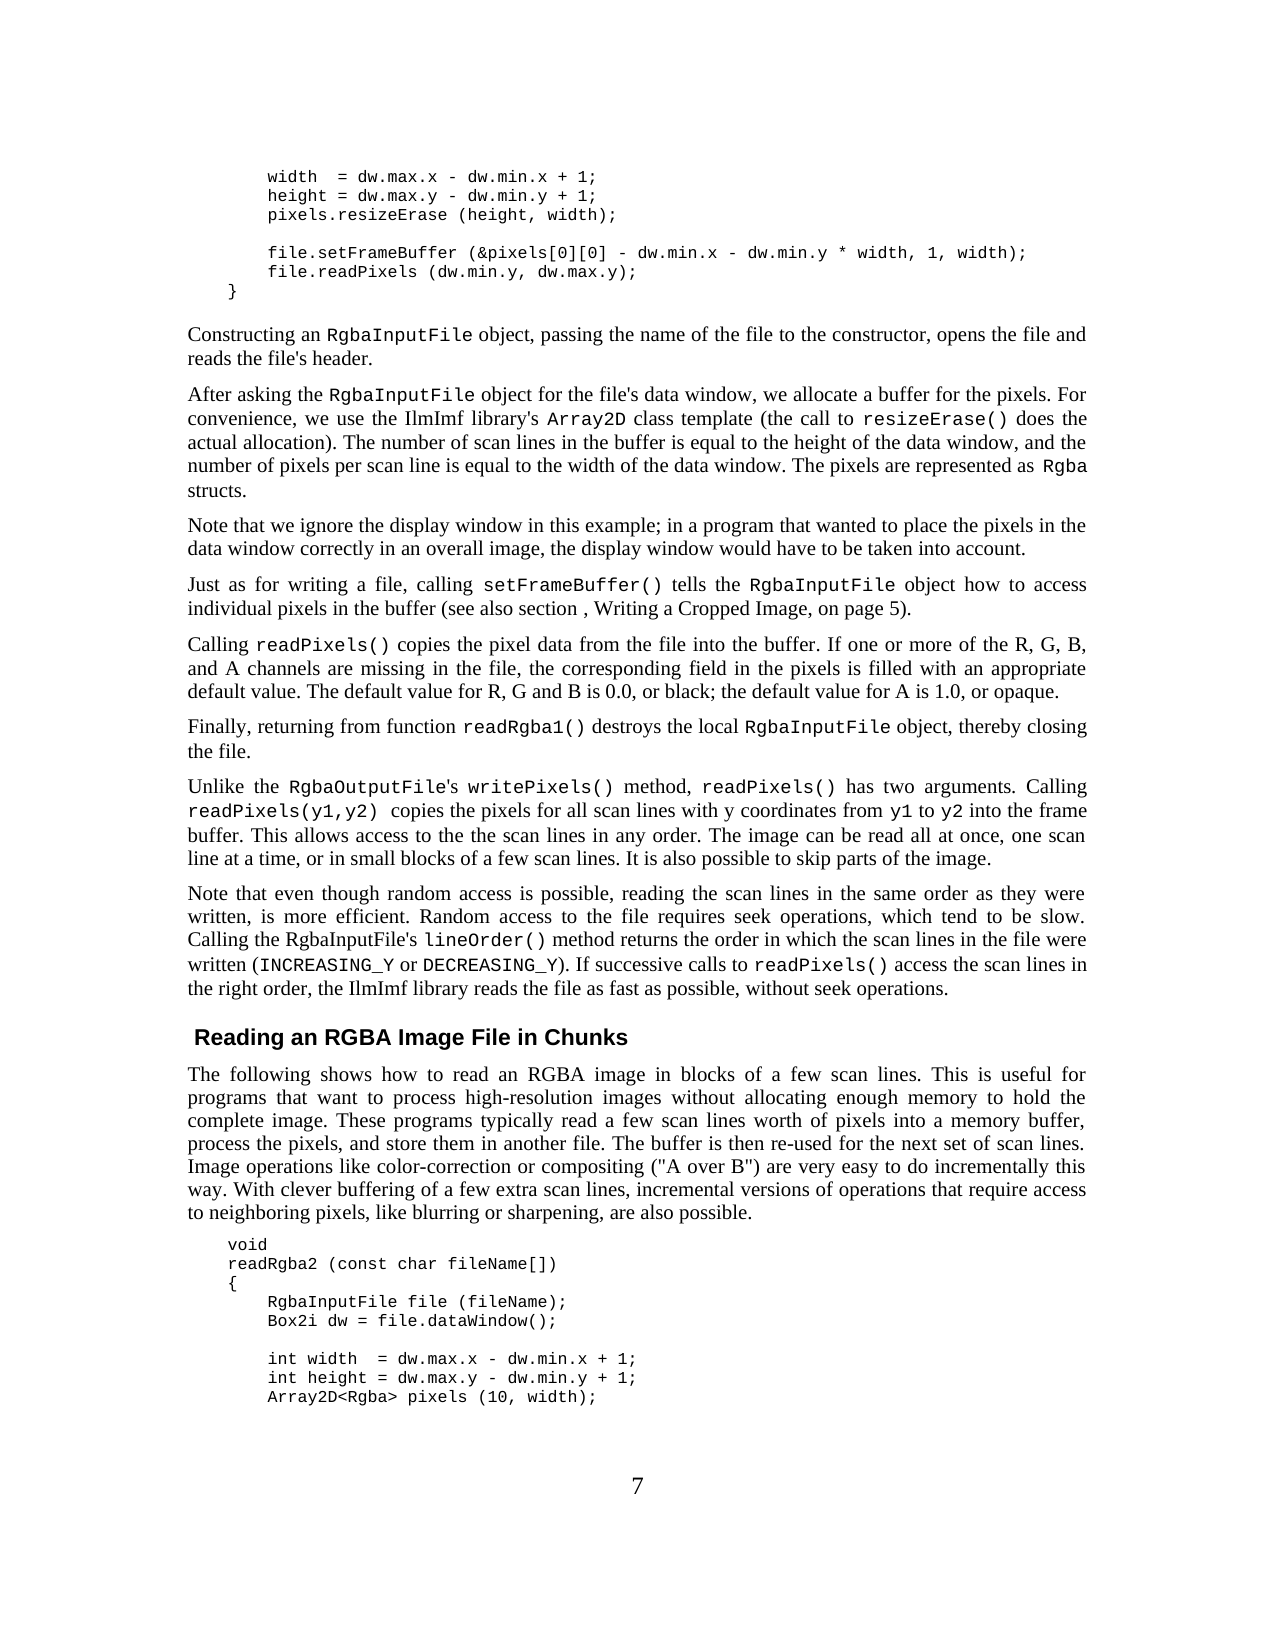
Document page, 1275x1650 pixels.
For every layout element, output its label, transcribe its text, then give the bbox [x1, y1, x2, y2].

text { [187, 1274, 1087, 1293]
subtitle Reading an RGBA Image File in Chunks [187, 1025, 1087, 1050]
text After asking the RgbaInputFile object for the file's data window, we allocate a buffer for the pixels. For convenience, we use the IlmImf library's Array2D class template (the call to resizeErase() does the actual allocation). The number of scan lines in the buffer is equal to the height of the data window, and the number of pixels per scan line is equal to the width of the data window. The pixels are represented as Rgba structs. [187, 383, 1087, 502]
text int height = dw.max.y - dw.min.y + 1; [187, 1369, 1087, 1388]
text width = dw.max.x - dw.min.x + 1; [187, 169, 1087, 188]
text Array2D<Rgba> pixels (10, width); [187, 1388, 1087, 1407]
text Constructing an RgbaInputFile object, passing the name of the file to the constructor, opens the file and reads the file's header. [187, 323, 1087, 370]
text Unlike the RgbaOutputFile's writePixels() method, readPixels() has two arguments. Calling readPixels(y1,y2) copies the pixels for all scan lines with y coordinates from y1 to y2 into the frame buffer. This allows access to the the scan lines in any order. The image can be read all at once, one scan line at a time, or in small blocks of a few scan lines. It is also possible to skip parts of the image. [187, 775, 1087, 869]
text RgbaInputFile file (fileName); [187, 1293, 1087, 1312]
text Just as for writing a file, calling setFrameBuffer() tells the RgbaInputFile object how to access individual pixels in the buffer (see also section 2.2, Writing a Cropped Image, on page 4). [187, 573, 1087, 620]
text void [187, 1236, 1087, 1255]
text The following shows how to read an RGBA image in blocks of a few scan lines. This is useful for programs that want to process high-resolution images without allocating enough memory to hold the complete image. These programs typically read a few scan lines worth of pixels into a memory buffer, process the pixels, and store them in another file. The buffer is then re-used for the next set of scan lines. Image operations like color-correction or compositing ("A over B") are very easy to do incrementally this way. With clever buffering of a few extra scan lines, incremental versions of operations that require access to neighboring pixels, like blurring or sharpening, are also possible. [187, 1063, 1087, 1224]
text Finally, returning from function readRgba1() destroys the local RgbaInputFile object, thereby closing the file. [187, 715, 1087, 762]
text Box2i dw = file.dataWindow(); [187, 1312, 1087, 1331]
text height = dw.max.y - dw.min.y + 1; [187, 188, 1087, 207]
text Calling readPixels() copies the pixel data from the file into the buffer. If one or more of the R, G, B, and A channels are missing in the file, the corresponding field in the pixels is filled with an appropriate default value. The default value for R, G and B is 0.0, or black; the default value for A is 1.0, or opaque. [187, 632, 1087, 703]
text readRgba2 (const char fileName[]) [187, 1255, 1087, 1274]
text } [187, 283, 1087, 302]
text int width = dw.max.x - dw.min.x + 1; [187, 1350, 1087, 1369]
text Note that even though random access is possible, reading the scan lines in the same order as they were written, is more efficient. Random access to the file requires seek operations, which tend to be slow. Calling the RgbaInputFile's lineOrder() method returns the order in which the scan lines in the file were written (INCREASING_Y or DECREASING_Y). If successive calls to readPixels() access the scan lines in the right order, the IlmImf library reads the file as fast as possible, without seek operations. [187, 882, 1087, 1000]
text file.setFrameBuffer (&pixels[0][0] - dw.min.x - dw.min.y * width, 1, width); [187, 245, 1087, 264]
text file.readPixels (dw.min.y, dw.max.y); [187, 264, 1087, 283]
text Note that we ignore the display window in this example; in a program that wanted to place the pixels in the data window correctly in an overall image, the display window would have to be taken into account. [187, 514, 1087, 560]
text pixels.resizeErase (height, width); [187, 207, 1087, 226]
